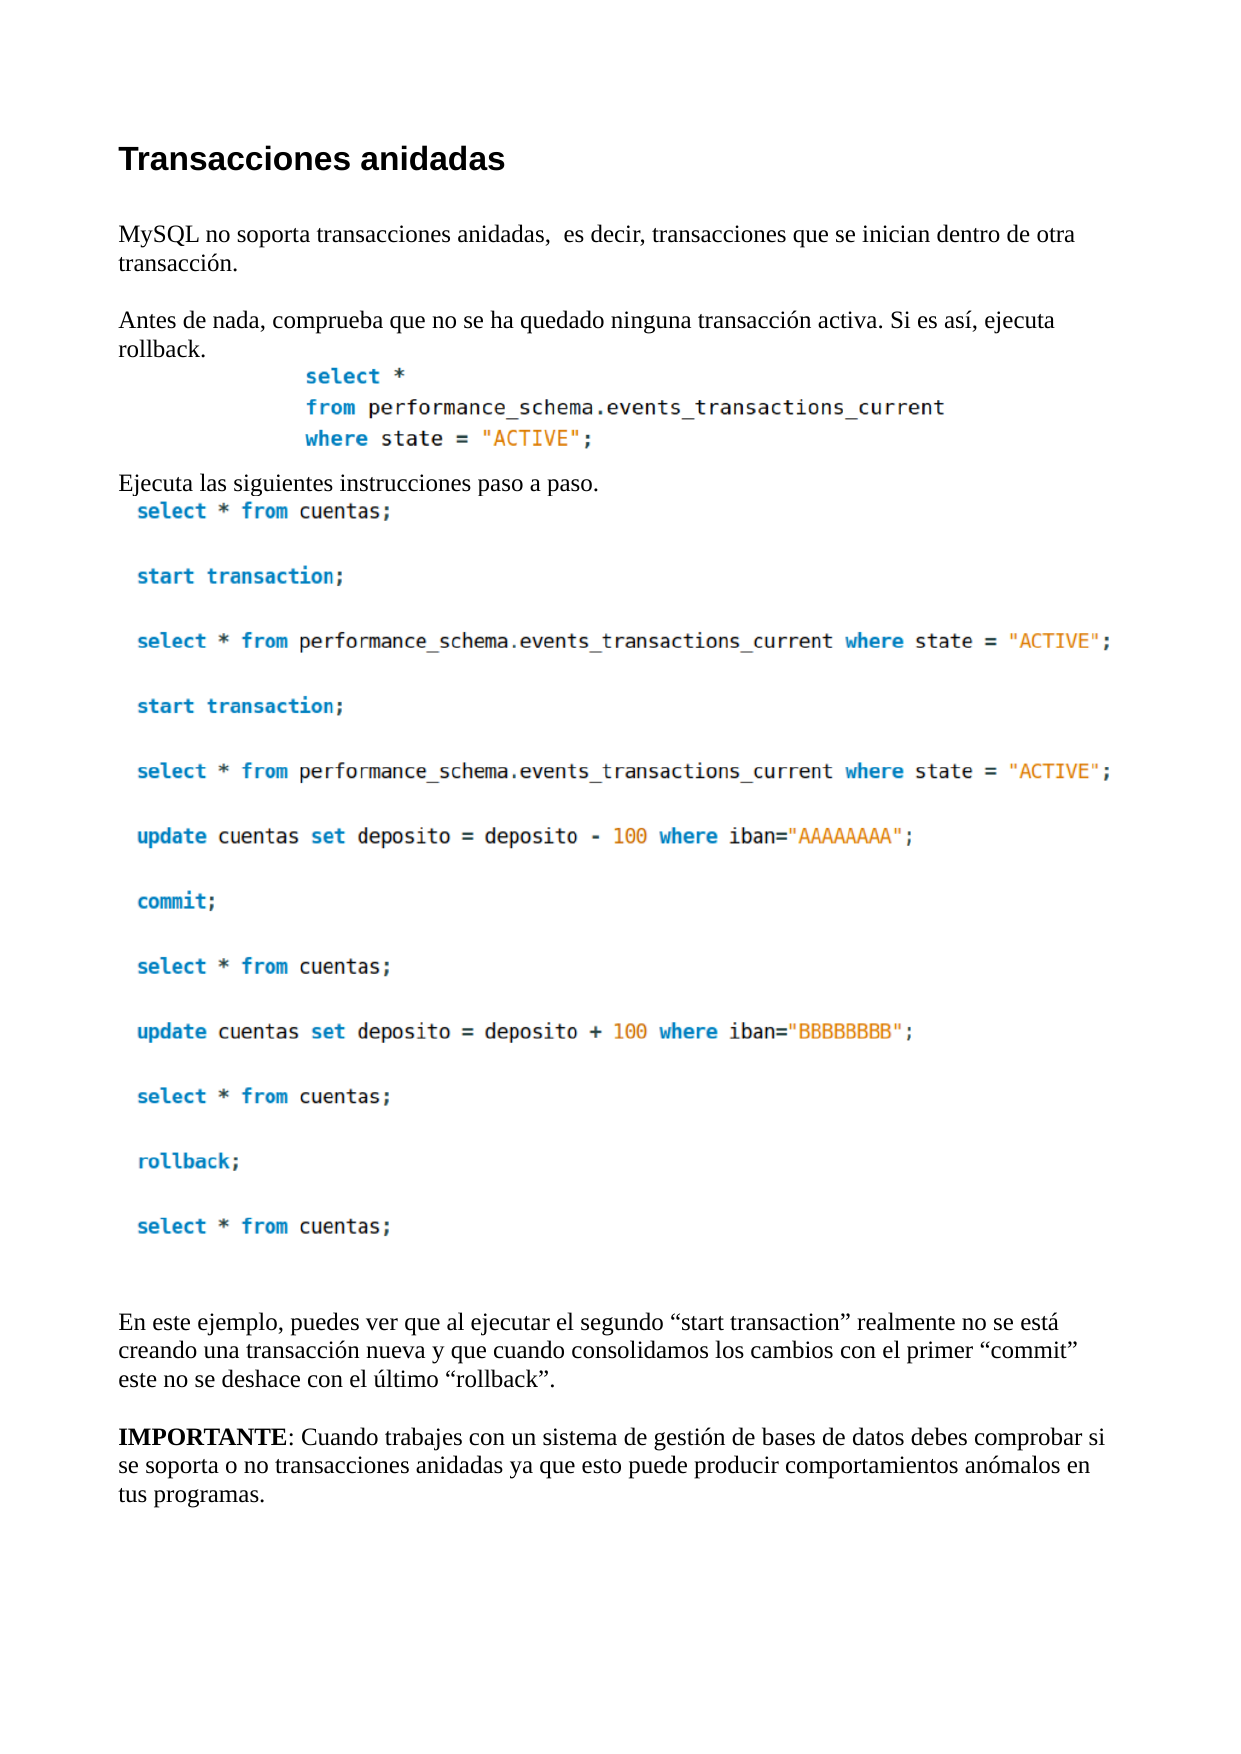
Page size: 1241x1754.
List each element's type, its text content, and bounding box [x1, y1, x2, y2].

text IMPORTANTE: Cuando trabajes con un sistema de gestión de bases de datos debes comprobar si se soporta o no transacciones anidadas ya que esto puede producir comportamientos anómalos en tus programas. [118, 1422, 1122, 1508]
subtitle Transacciones anidadas [118, 139, 1122, 178]
text MySQL no soporta transacciones anidadas, es decir, transacciones que se inician dentro de otra transacción. [118, 219, 1122, 276]
text Ejecuta las siguientes instrucciones paso a paso. [118, 363, 1122, 496]
picture [290, 362, 950, 468]
text En este ejemplo, puedes ver que al ejecutar el segundo “start transaction” realmente no se está creando una transacción nueva y que cuando consolidamos los cambios con el primer “commit” este no se deshace con el último “rollback”. [118, 1307, 1122, 1393]
text Antes de nada, comprueba que no se ha quedado ninguna transacción activa. Si es así, ejecuta rollback. [118, 305, 1122, 363]
picture [118, 496, 1123, 1249]
